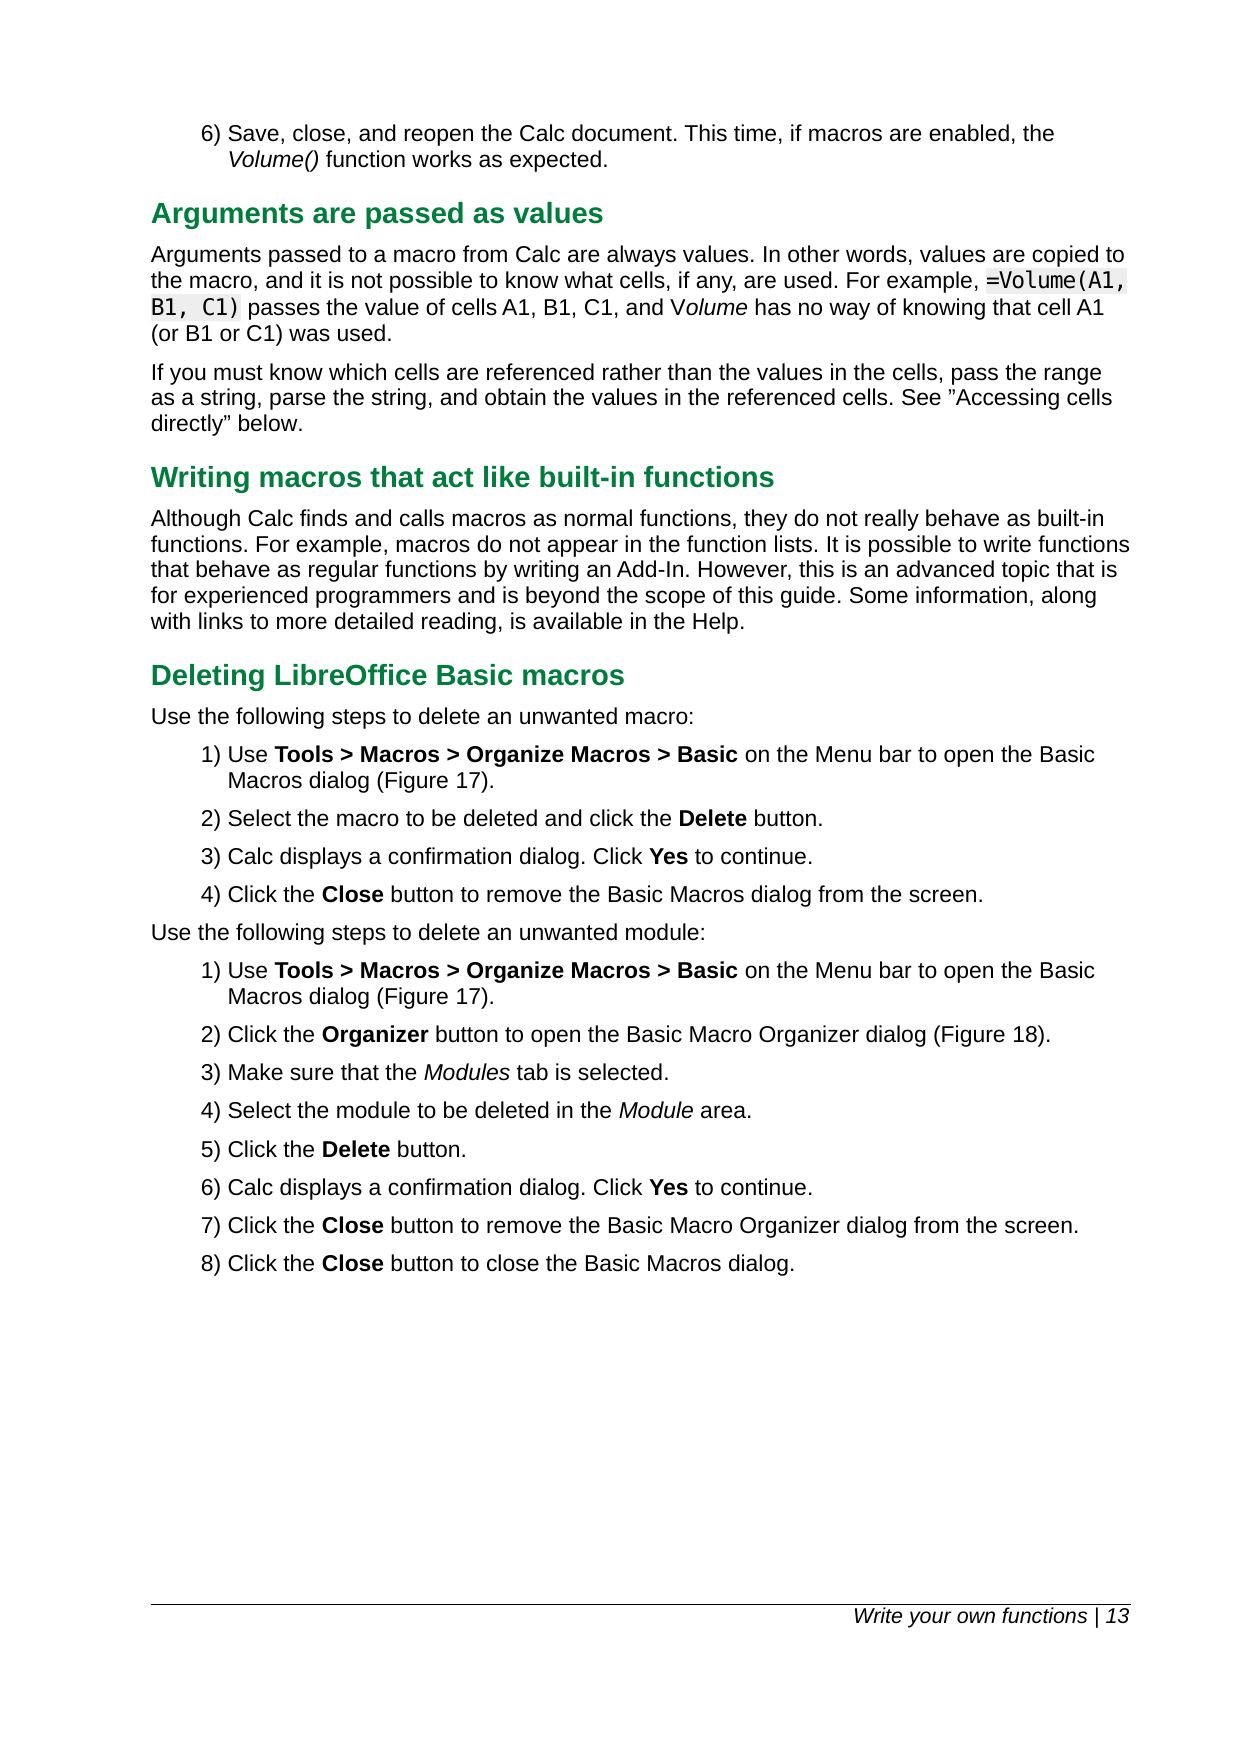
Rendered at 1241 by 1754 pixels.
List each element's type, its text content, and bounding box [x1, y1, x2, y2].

subtitle Arguments are passed as values [151, 197, 1131, 230]
list Click the Close button to close the Basic Macros dialog. [227, 1251, 1131, 1276]
list Calc displays a confirmation dialog. Click Yes to continue. [227, 1174, 1131, 1200]
text If you must know which cells are referenced rather than the values in the cells, pass the range as a string, parse the string, and obtain the values in the referenced cells. See ”Accessing cells directly” below. [151, 359, 1131, 436]
subtitle Writing macros that act like built-in functions [151, 461, 1131, 493]
subtitle Deleting LibreOffice Basic macros [151, 659, 1131, 691]
list Use Tools > Macros > Organize Macros > Basic on the Menu bar to open the Basic Macros dialog (Figure 17). [227, 958, 1131, 1009]
list Click the Organizer button to open the Basic Macro Organizer dialog (Figure 18). [227, 1022, 1131, 1047]
list Click the Close button to remove the Basic Macro Organizer dialog from the screen. [227, 1212, 1131, 1238]
list Use the following steps to delete an unwanted macro: [151, 704, 1131, 729]
list Use Tools > Macros > Organize Macros > Basic on the Menu bar to open the Basic Macros dialog (Figure 17). [227, 742, 1131, 793]
text Arguments passed to a macro from Calc are always values. In other words, values are copied to the macro, and it is not possible to know what cells, if any, are used. For example, =Volume(A1, B1, C1) passes the value of cells A1, B1, C1, and Volume has no way of knowing that cell A1 (or B1 or C1) was used. [151, 242, 1131, 347]
list Use the following steps to delete an unwanted module: [151, 920, 1131, 946]
list Click the Delete button. [227, 1136, 1131, 1162]
list Make sure that the Modules tab is selected. [227, 1060, 1131, 1086]
list Save, close, and reopen the Calc document. This time, if macros are enabled, the Volume() function works as expected. [227, 121, 1131, 172]
list Click the Close button to remove the Basic Macros dialog from the screen. [227, 882, 1131, 907]
text Although Calc finds and calls macros as normal functions, they do not really behave as built-in functions. For example, macros do not appear in the function lists. It is possible to write functions that behave as regular functions by writing an Add-In. However, this is an advanced topic that is for experienced programmers and is beyond the scope of this guide. Some information, along with links to more detailed reading, is available in the Help. [151, 506, 1131, 634]
list Select the module to be deleted in the Module area. [227, 1098, 1131, 1124]
list Calc displays a confirmation dialog. Click Yes to continue. [227, 844, 1131, 869]
list Select the macro to be deleted and click the Delete button. [227, 806, 1131, 831]
